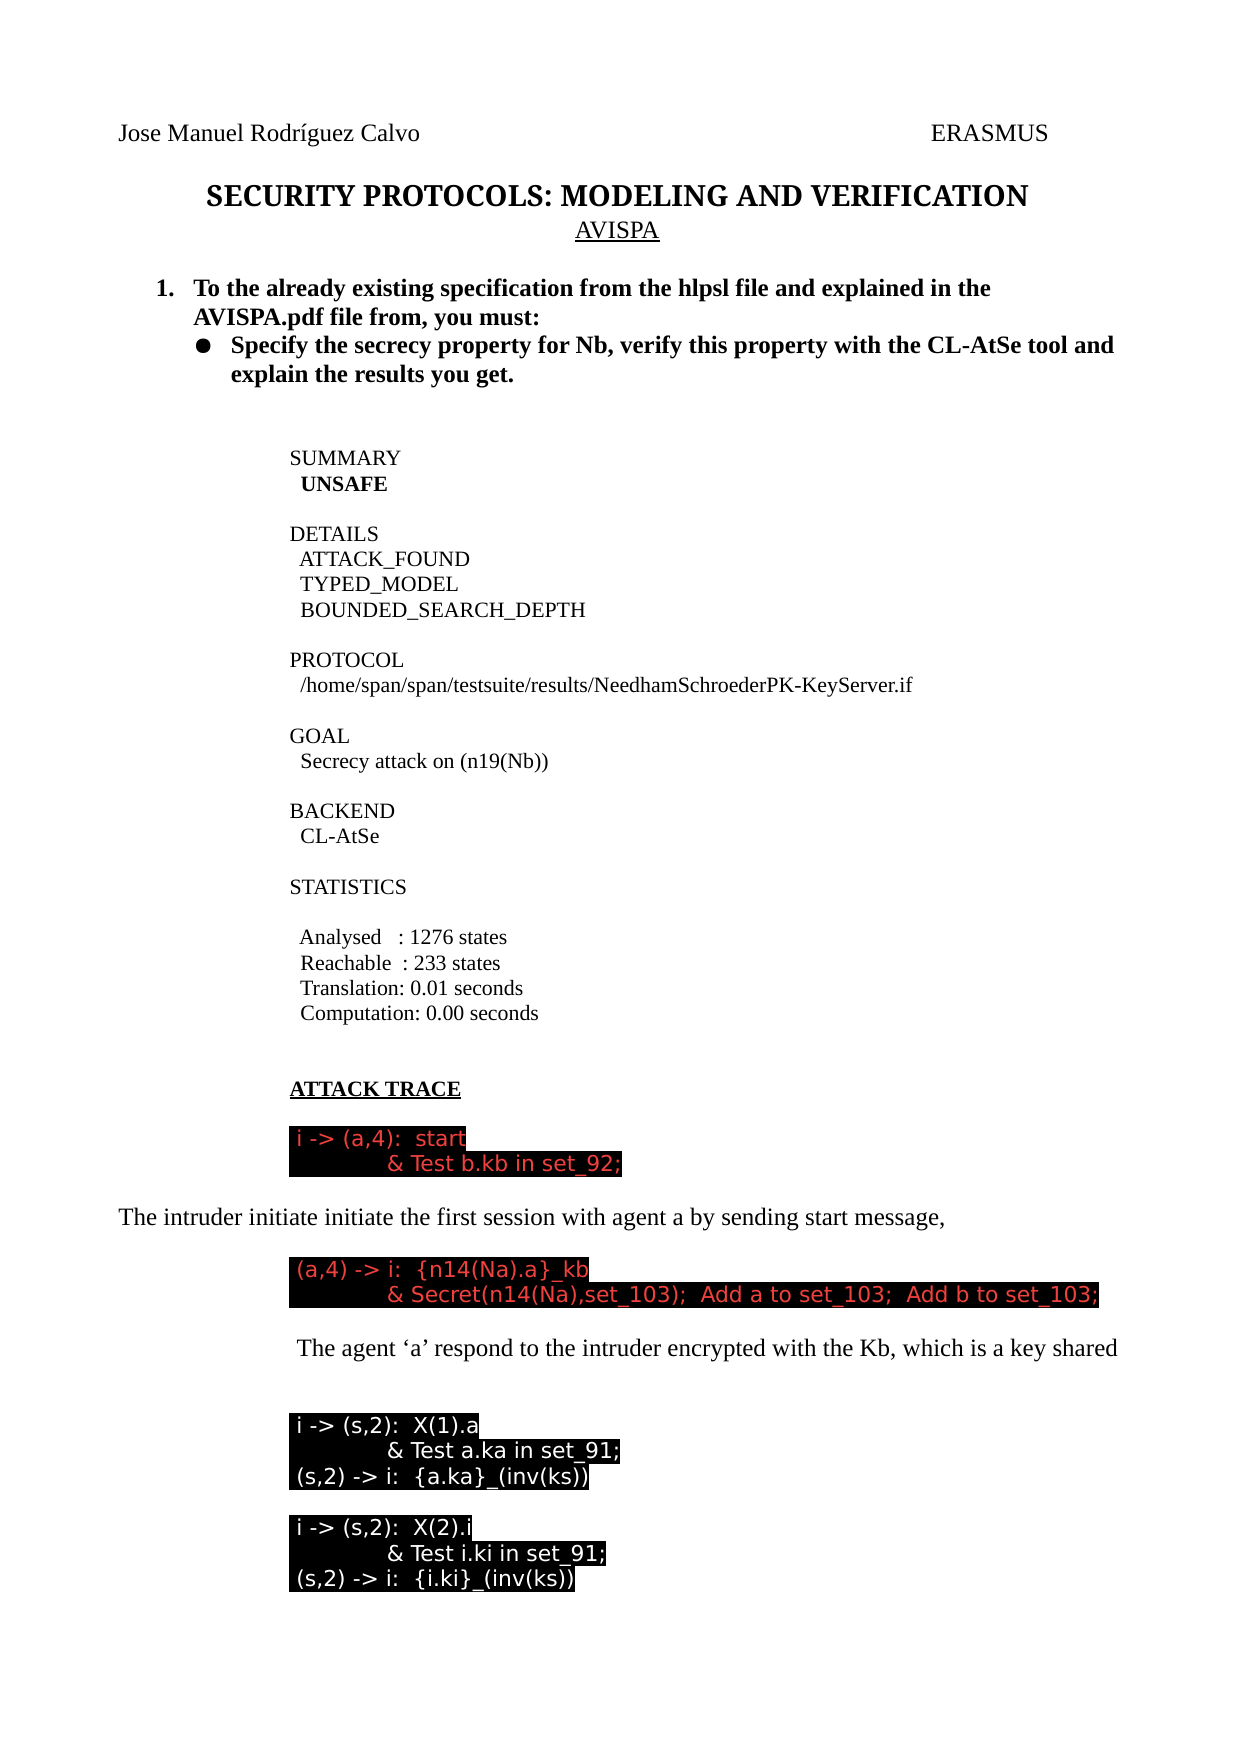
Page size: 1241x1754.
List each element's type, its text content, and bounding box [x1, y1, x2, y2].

text BOUNDED_SEARCH_DEPTH [289, 597, 1122, 622]
text Translation: 0.01 seconds [289, 975, 1122, 1000]
text i -> (s,2): X(2).i [289, 1515, 1122, 1541]
text GOAL [289, 723, 1122, 748]
text & Secret(n14(Na),set_103); Add a to set_103; Add b to set_103; [289, 1282, 1122, 1308]
text STATISTICS [289, 874, 1122, 899]
text & Test b.kb in set_92; [289, 1151, 1122, 1177]
text ATTACK TRACE [289, 1076, 1122, 1101]
text Jose Manuel Rodríguez Calvo ERASMUS [118, 118, 1122, 147]
text & Test a.ka in set_91; [289, 1439, 1122, 1464]
text The intruder initiate initiate the first session with agent a by sending start message, [118, 1202, 1122, 1231]
text TYPED_MODEL [289, 571, 1122, 597]
text The agent ‘a’ respond to the intruder encrypted with the Kb, which is a key shared [289, 1333, 1122, 1362]
text /home/span/span/testsuite/results/NeedhamSchroederPK-KeyServer.if [289, 672, 1122, 697]
text BACKEND [289, 798, 1122, 823]
text CL-AtSe [289, 823, 1122, 849]
text AVISPA [118, 215, 1122, 244]
text Secrecy attack on (n19(Nb)) [289, 748, 1122, 773]
list To the already existing specification from the hlpsl file and explained in the AVISPA.pdf file from, you must: [156, 273, 1122, 330]
text DETAILS [289, 521, 1122, 546]
text Reachable : 233 states [289, 949, 1122, 975]
list Specify the secrecy property for Nb, verify this property with the CL-AtSe tool and explain the results you get. [193, 330, 1122, 388]
text (a,4) -> i: {n14(Na).a}_kb [289, 1257, 1122, 1282]
text SECURITY PROTOCOLS: MODELING AND VERIFICATION [118, 176, 1122, 215]
text ATTACK_FOUND [289, 546, 1122, 571]
text SUMMARY [289, 445, 1122, 471]
text UNSAFE [289, 471, 1122, 496]
text Computation: 0.00 seconds [289, 1000, 1122, 1025]
text Analysed : 1276 states [289, 924, 1122, 949]
text & Test i.ki in set_91; [289, 1541, 1122, 1566]
text (s,2) -> i: {i.ki}_(inv(ks)) [289, 1566, 1122, 1592]
text i -> (a,4): start [289, 1126, 1122, 1151]
text PROTOCOL [289, 647, 1122, 672]
text i -> (s,2): X(1).a [289, 1413, 1122, 1439]
text (s,2) -> i: {a.ka}_(inv(ks)) [289, 1464, 1122, 1490]
